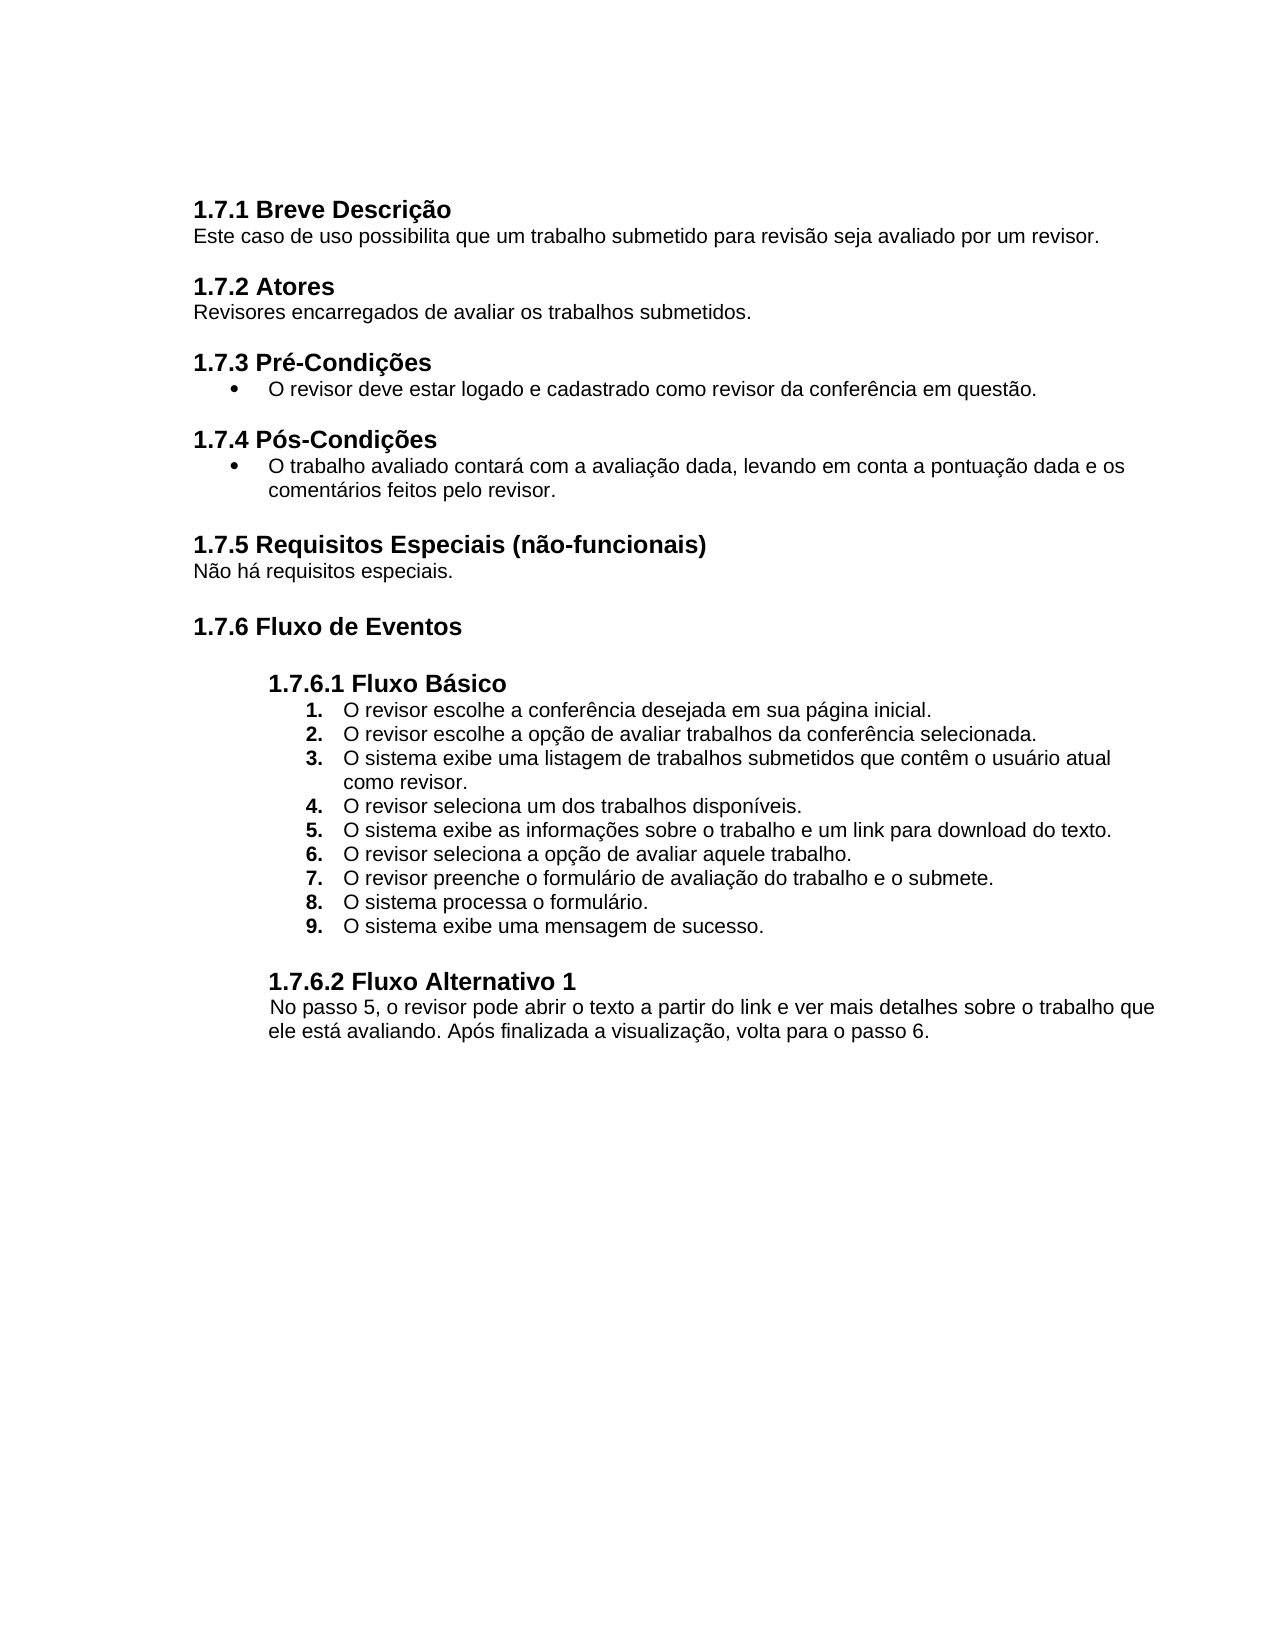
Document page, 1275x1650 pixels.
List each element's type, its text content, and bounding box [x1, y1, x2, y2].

text No passo 5, o revisor pode abrir o texto a partir do link e ver mais detalhes sobre o trabalho que ele está avaliando. Após finalizada a visualização, volta para o passo 6. [268, 995, 1157, 1043]
list O revisor preenche o formulário de avaliação do trabalho e o submete. [306, 866, 1157, 890]
text 1.7.6.2 Fluxo Alternativo 1 [118, 966, 1157, 995]
text 1.7.6 Fluxo de Eventos [118, 612, 1157, 641]
list O sistema exibe uma mensagem de sucesso. [306, 914, 1157, 938]
text Este caso de uso possibilita que um trabalho submetido para revisão seja avaliado por um revisor. [118, 223, 1157, 247]
list O revisor escolhe a conferência desejada em sua página inicial. [306, 698, 1157, 722]
list O revisor seleciona a opção de avaliar aquele trabalho. [306, 842, 1157, 866]
text Revisores encarregados de avaliar os trabalhos submetidos. [118, 300, 1157, 324]
list O trabalho avaliado contará com a avaliação dada, levando em conta a pontuação dada e os comentários feitos pelo revisor. [231, 454, 1157, 502]
text 1.7.3 Pré-Condições [118, 348, 1157, 377]
text 1.7.6.1 Fluxo Básico [118, 669, 1157, 698]
list O sistema exibe as informações sobre o trabalho e um link para download do texto. [306, 818, 1157, 842]
list O sistema exibe uma listagem de trabalhos submetidos que contêm o usuário atual como revisor. [306, 746, 1157, 794]
list O revisor seleciona um dos trabalhos disponíveis. [306, 794, 1157, 818]
text 1.7.2 Atores [118, 271, 1157, 300]
text 1.7.1 Breve Descrição [118, 195, 1157, 223]
text 1.7.5 Requisitos Especiais (não-funcionais) [118, 530, 1157, 559]
text 1.7.4 Pós-Condições [118, 425, 1157, 454]
list O sistema processa o formulário. [306, 890, 1157, 914]
list O revisor escolhe a opção de avaliar trabalhos da conferência selecionada. [306, 722, 1157, 746]
list O revisor deve estar logado e cadastrado como revisor da conferência em questão. [231, 377, 1157, 401]
text Não há requisitos especiais. [118, 559, 1157, 583]
